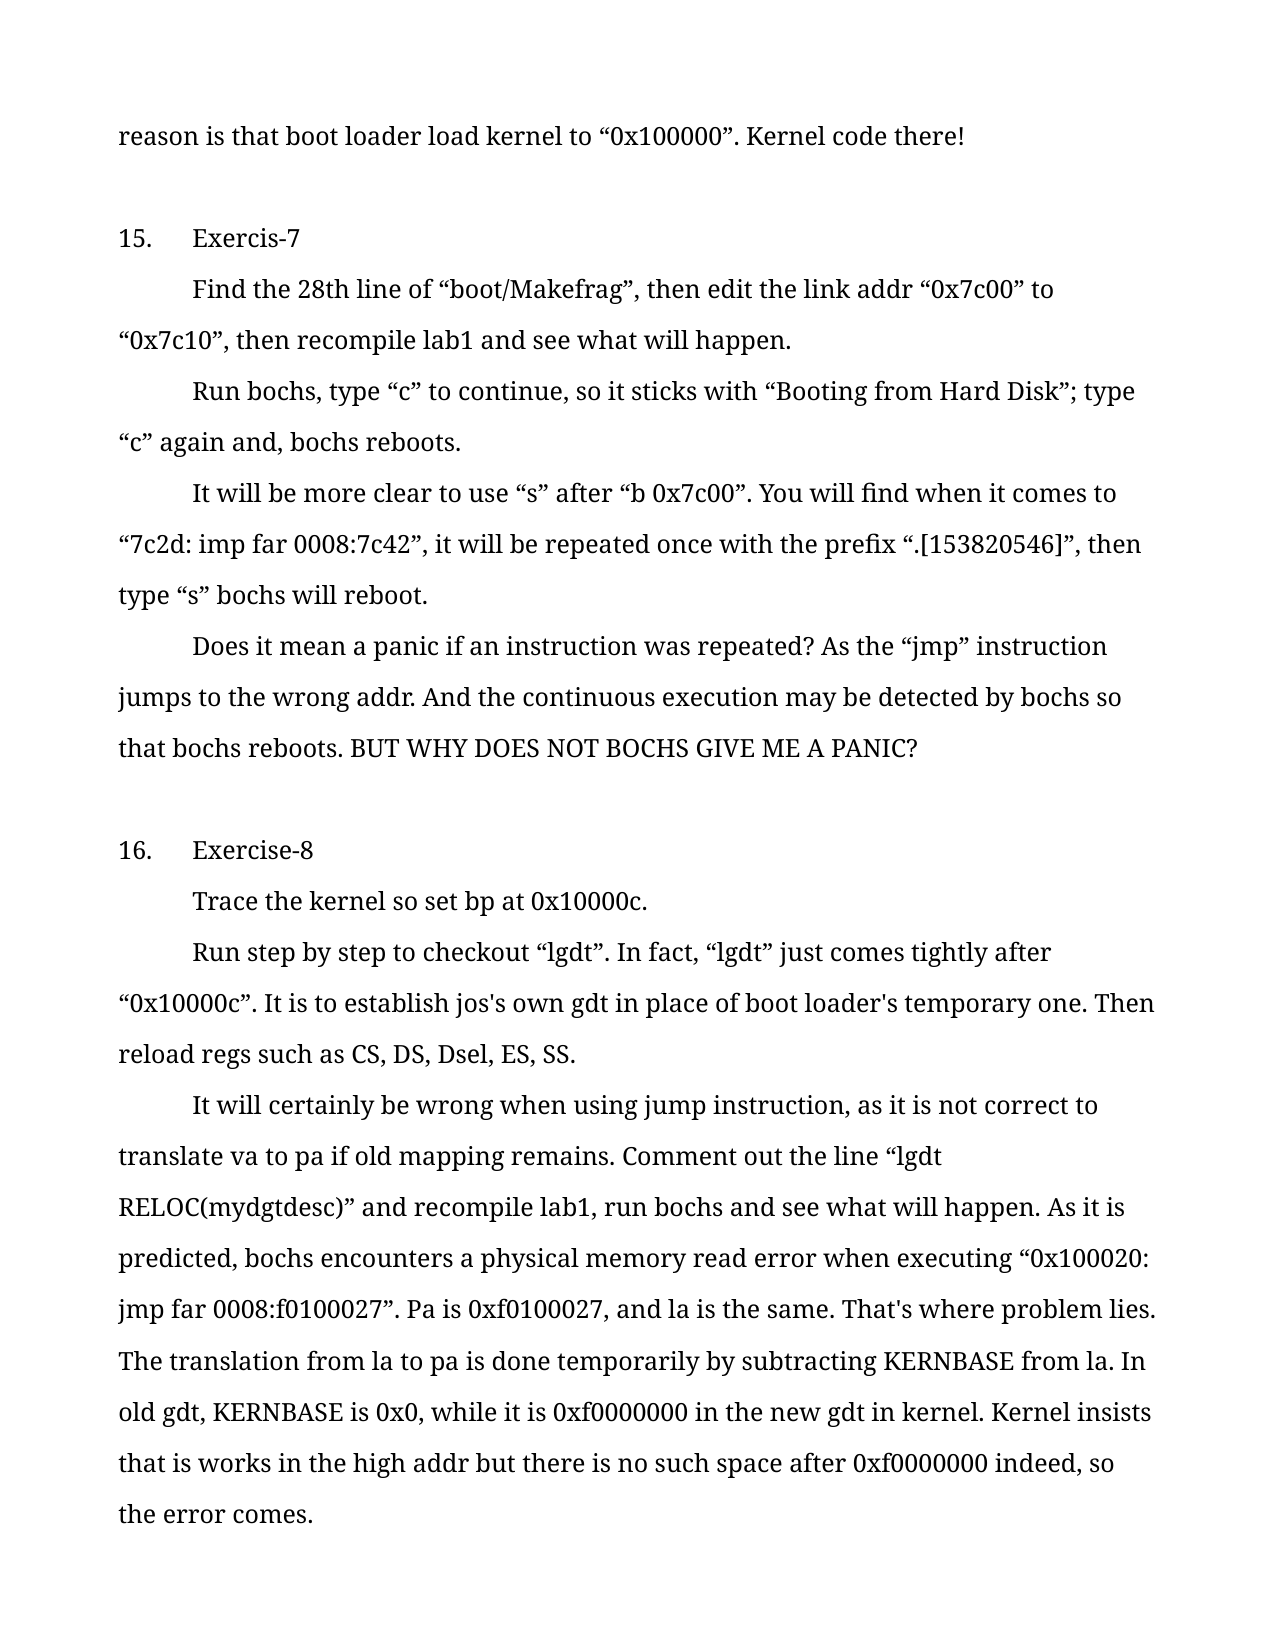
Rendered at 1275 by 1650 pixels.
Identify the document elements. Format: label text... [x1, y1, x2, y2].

text reason is that boot loader load kernel to “0x100000”. Kernel code there! 15. Exercis-7 Find the 28th line of “boot/Makefrag”, then edit the link addr “0x7c00” to “0x7c10”, then recompile lab1 and see what will happen. Run bochs, type “c” to continue, so it sticks with “Booting from Hard Disk”; type “c” again and, bochs reboots. It will be more clear to use “s” after “b 0x7c00”. You will find when it comes to “7c2d: imp far 0008:7c42”, it will be repeated once with the prefix “.[153820546]”, then type “s” bochs will reboot. Does it mean a panic if an instruction was repeated? As the “jmp” instruction jumps to the wrong addr. And the continuous execution may be detected by bochs so that bochs reboots. BUT WHY DOES NOT BOCHS GIVE ME A PANIC? 16. Exercise-8 Trace the kernel so set bp at 0x10000c. Run step by step to checkout “lgdt”. In fact, “lgdt” just comes tightly after “0x10000c”. It is to establish jos's own gdt in place of boot loader's temporary one. Then reload regs such as CS, DS, Dsel, ES, SS. It will certainly be wrong when using jump instruction, as it is not correct to translate va to pa if old mapping remains. Comment out the line “lgdt RELOC(mydgtdesc)” and recompile lab1, run bochs and see what will happen. As it is predicted, bochs encounters a physical memory read error when executing “0x100020: jmp far 0008:f0100027”. Pa is 0xf0100027, and la is the same. That's where problem lies. The translation from la to pa is done temporarily by subtracting KERNBASE from la. In old gdt, KERNBASE is 0x0, while it is 0xf0000000 in the new gdt in kernel. Kernel insists that is works in the high addr but there is no such space after 0xf0000000 indeed, so the error comes. [118, 118, 1157, 1530]
